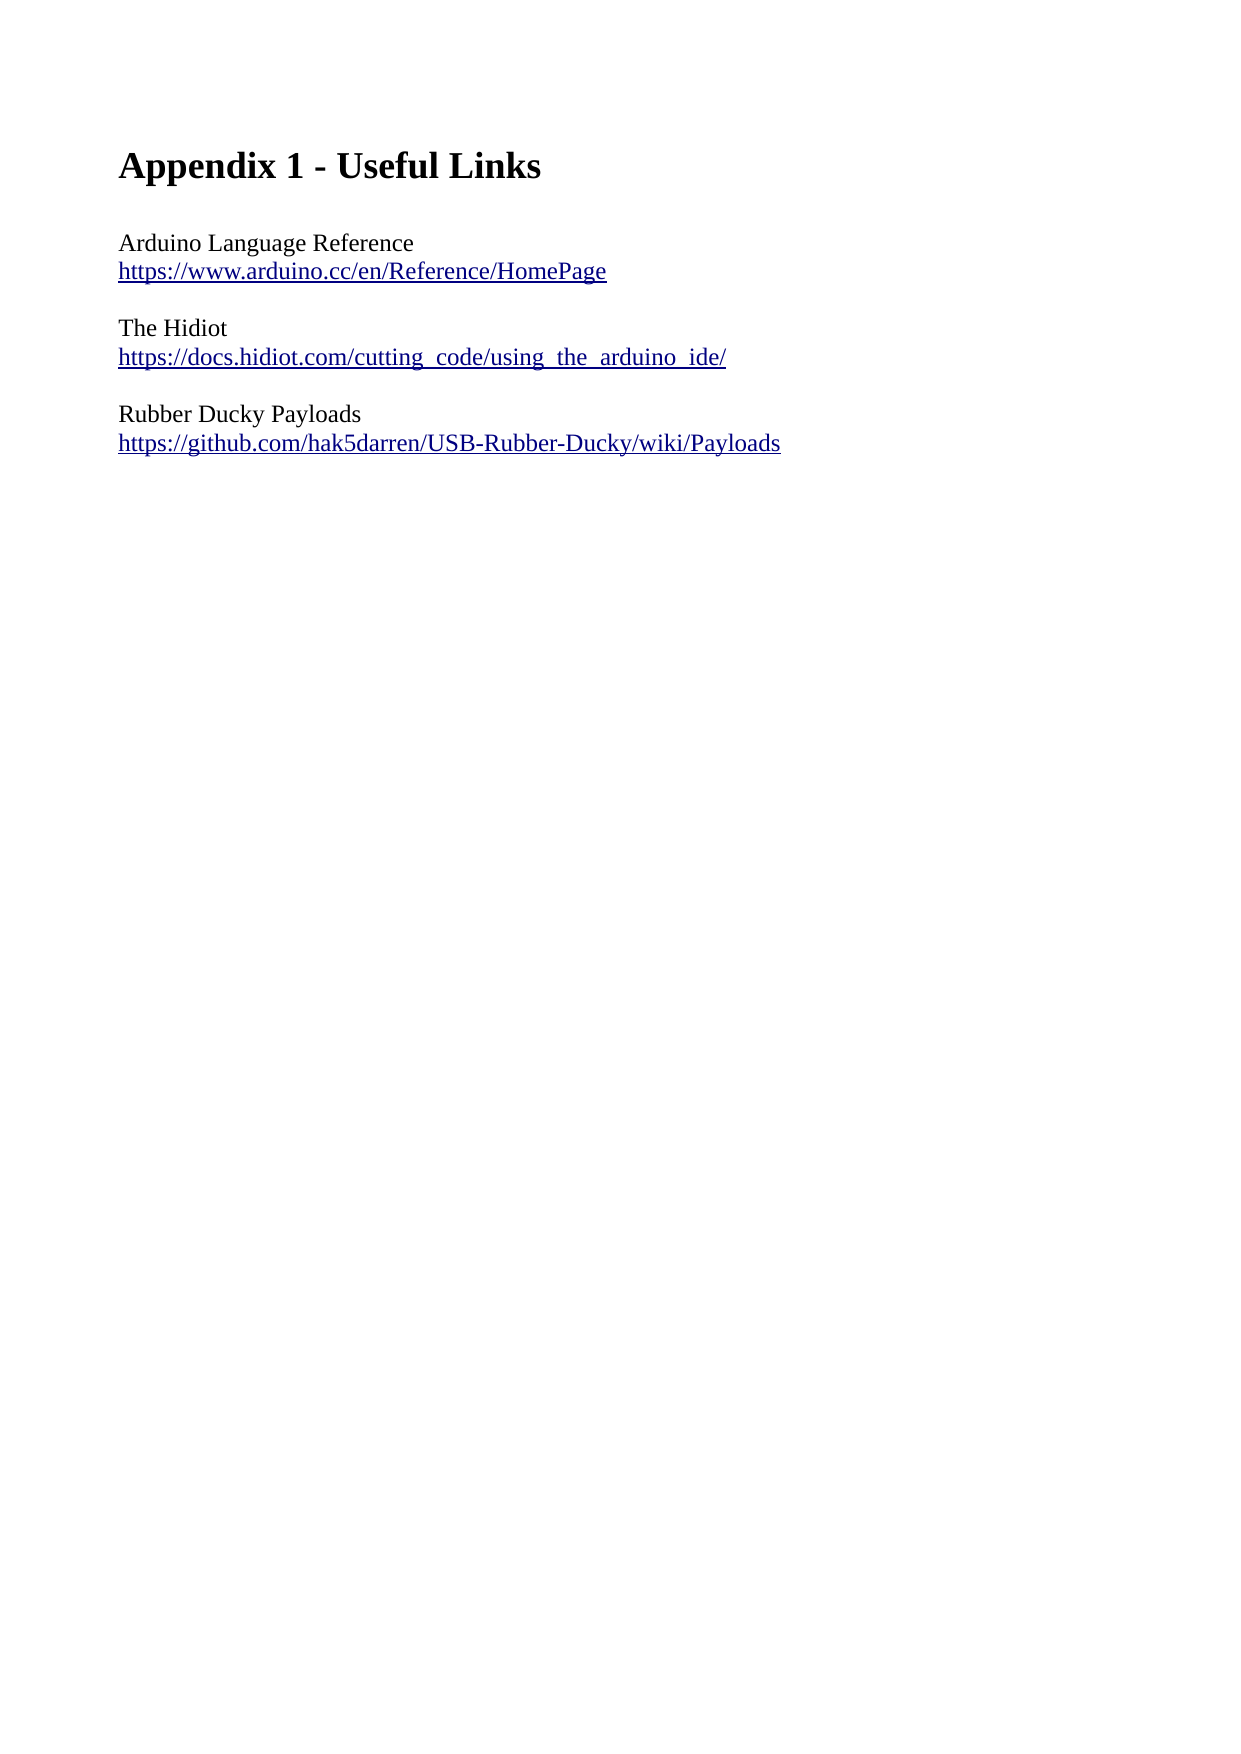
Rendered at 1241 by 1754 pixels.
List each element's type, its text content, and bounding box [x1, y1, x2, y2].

text Rubber Ducky Payloads [118, 399, 1122, 428]
text The Hidiot [118, 313, 1122, 342]
text https://github.com/hak5darren/USB-Rubber-Ducky/wiki/Payloads [118, 428, 1122, 457]
text https://www.arduino.cc/en/Reference/HomePage [118, 256, 1122, 285]
text Arduino Language Reference [118, 228, 1122, 256]
text https://docs.hidiot.com/cutting_code/using_the_arduino_ide/ [118, 342, 1122, 371]
subtitle Appendix 1 - Useful Links [118, 143, 1122, 187]
